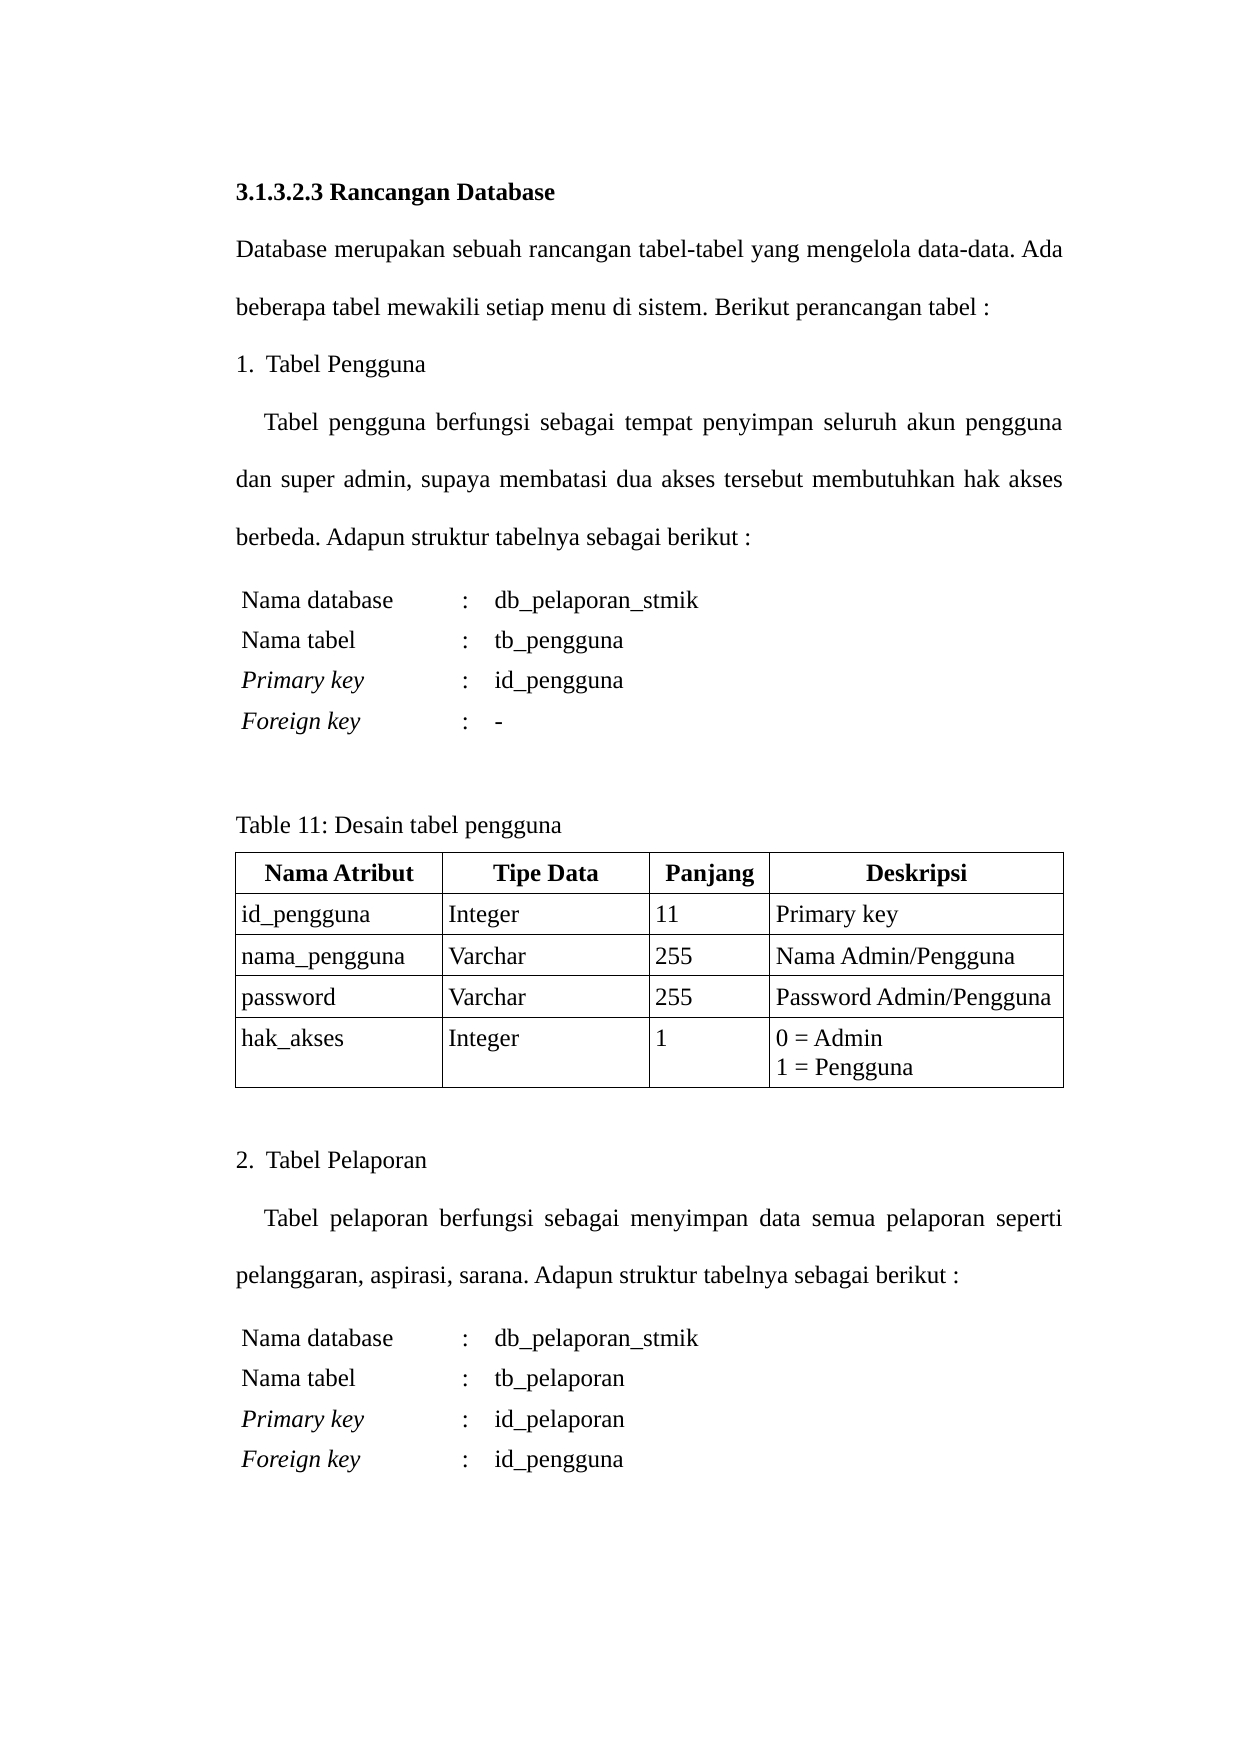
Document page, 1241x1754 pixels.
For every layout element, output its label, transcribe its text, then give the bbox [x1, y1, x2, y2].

table_cell Primary key [770, 894, 1063, 934]
table_cell id_pelaporan [489, 1398, 1063, 1438]
table_cell id_pengguna [489, 1438, 1063, 1478]
text 3.1.3.2.3 Rancangan Database [236, 177, 1063, 206]
text Tabel pengguna berfungsi sebagai tempat penyimpan seluruh akun pengguna dan super admin, supaya membatasi dua akses tersebut membutuhkan hak akses berbeda. Adapun struktur tabelnya sebagai berikut : [236, 407, 1063, 551]
table_cell id_pengguna [489, 660, 1063, 700]
table_cell : [442, 620, 488, 660]
list Tabel Pengguna [236, 349, 1063, 378]
table_cell Password Admin/Pengguna [770, 976, 1063, 1017]
table_header Nama database [236, 580, 442, 620]
text Table 11: Desain tabel pengguna [236, 810, 1063, 839]
text Database merupakan sebuah rancangan tabel-tabel yang mengelola data-data. Ada beberapa tabel mewakili setiap menu di sistem. Berikut perancangan tabel : [236, 234, 1063, 321]
table_cell tb_pengguna [489, 620, 1063, 660]
table_cell Integer [443, 894, 649, 934]
table_cell password [236, 976, 442, 1017]
table_cell Integer [443, 1018, 649, 1087]
table_cell tb_pelaporan [489, 1358, 1063, 1398]
table_cell 11 [650, 894, 769, 934]
table_cell 255 [650, 976, 769, 1017]
table_cell : [442, 1358, 488, 1398]
table_header : [442, 580, 488, 620]
table_cell - [489, 700, 1063, 740]
table_header Tipe Data [443, 853, 649, 893]
table_cell id_pengguna [236, 894, 442, 934]
table_cell Nama tabel [236, 620, 442, 660]
table_header db_pelaporan_stmik [489, 1318, 1063, 1358]
table_cell Nama Admin/Pengguna [770, 935, 1063, 975]
table_header Panjang [650, 853, 769, 893]
table_cell Foreign key [236, 700, 442, 740]
table_cell 1 [650, 1018, 769, 1087]
table_cell : [442, 1398, 488, 1438]
table_cell Varchar [443, 935, 649, 975]
table_cell 0 = Admin 1 = Pengguna [770, 1018, 1063, 1087]
table_cell : [442, 660, 488, 700]
list Tabel Pelaporan [236, 1145, 1063, 1174]
table_cell nama_pengguna [236, 935, 442, 975]
table_cell Varchar [443, 976, 649, 1017]
table_header db_pelaporan_stmik [489, 580, 1063, 620]
table_cell : [442, 1438, 488, 1478]
table_cell Primary key [236, 660, 442, 700]
table_cell hak_akses [236, 1018, 442, 1087]
table_cell Primary key [236, 1398, 442, 1438]
table_header : [442, 1318, 488, 1358]
table_cell Foreign key [236, 1438, 442, 1478]
table_cell Nama tabel [236, 1358, 442, 1398]
text Tabel pelaporan berfungsi sebagai menyimpan data semua pelaporan seperti pelanggaran, aspirasi, sarana. Adapun struktur tabelnya sebagai berikut : [236, 1203, 1063, 1289]
table_cell : [442, 700, 488, 740]
table_cell 255 [650, 935, 769, 975]
table_header Deskripsi [770, 853, 1063, 893]
table_header Nama Atribut [236, 853, 442, 893]
table_header Nama database [236, 1318, 442, 1358]
